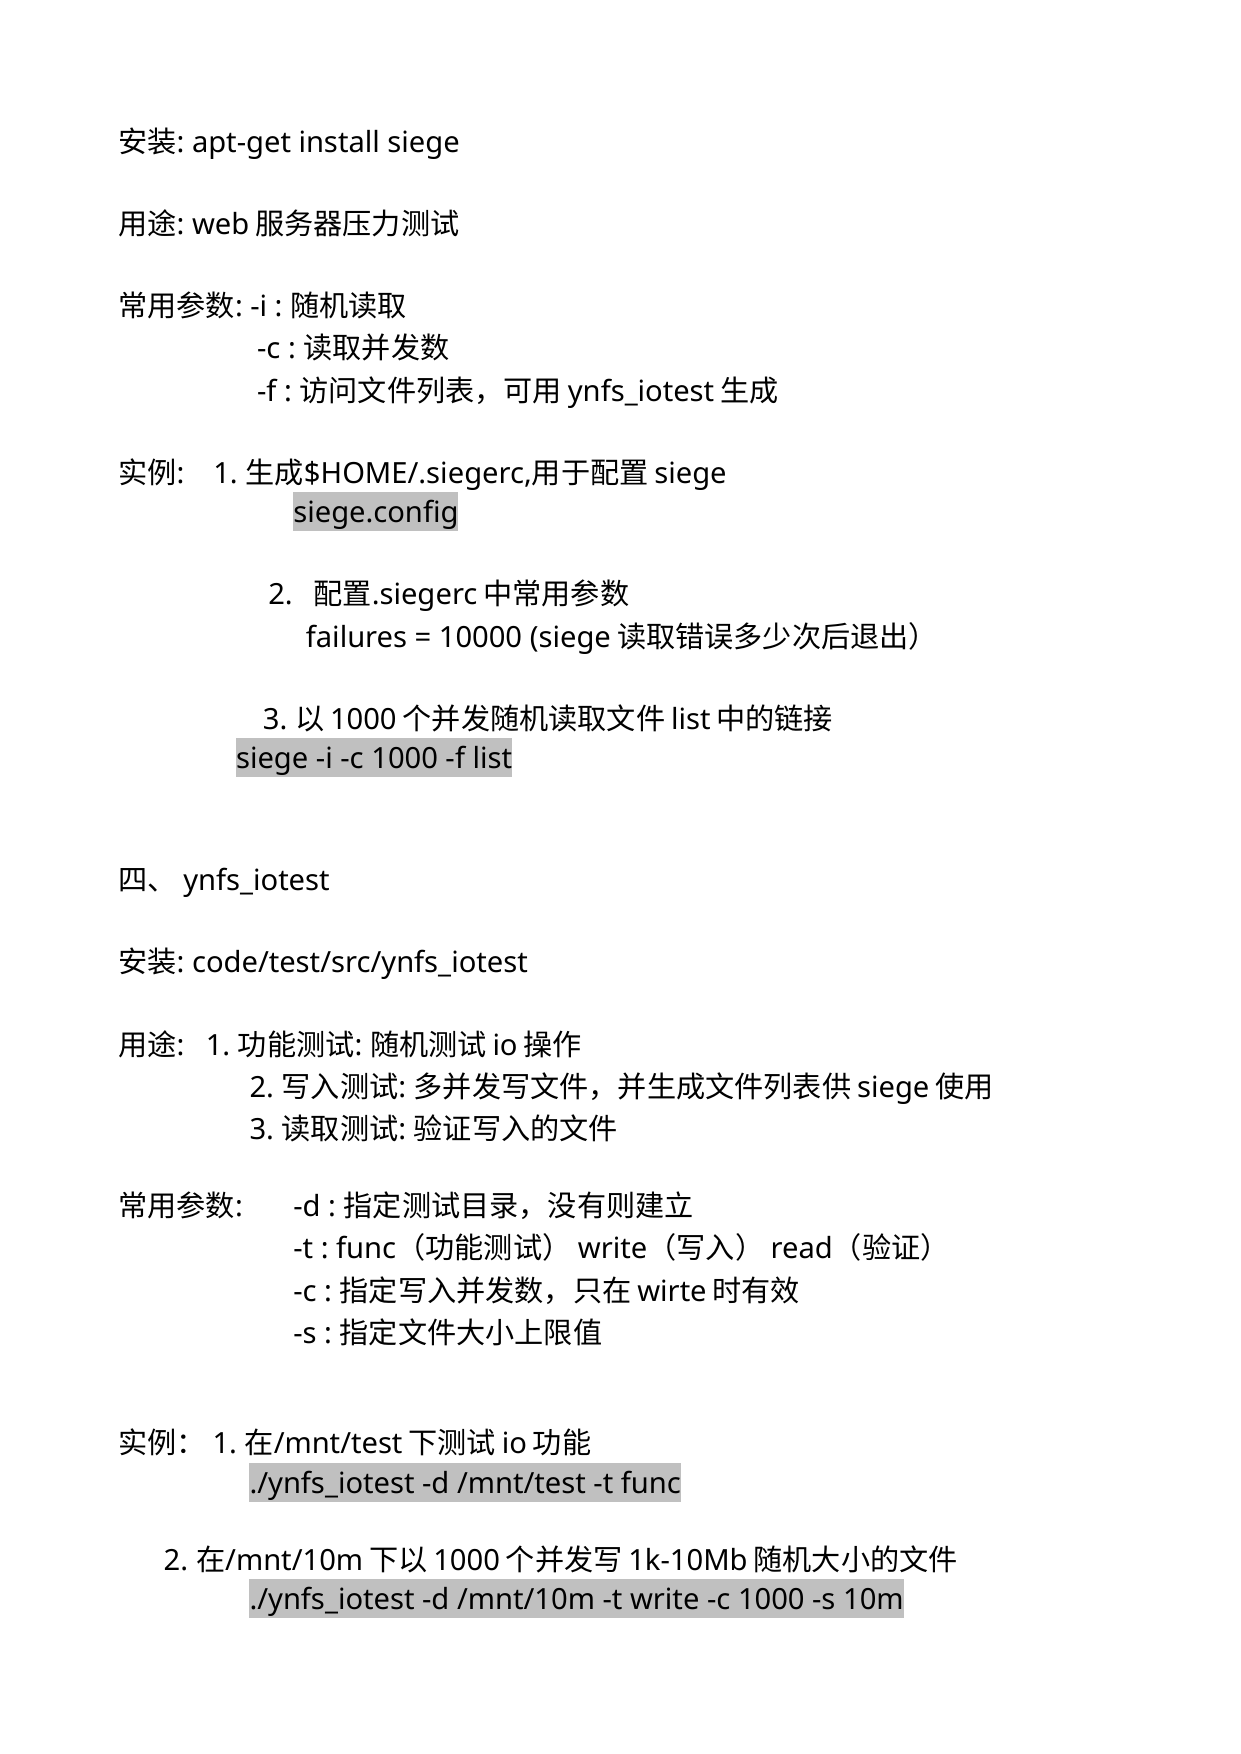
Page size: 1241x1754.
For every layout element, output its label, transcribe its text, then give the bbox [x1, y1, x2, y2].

list 2. 在/mnt/10m下以1000个并发写1k-10Mb随机大小的文件 [118, 1536, 1122, 1578]
text 四、 ynfs_iotest [118, 857, 1122, 899]
text 用途: 1. 功能测试: 随机测试io操作 [118, 1021, 1122, 1063]
list 3. 读取测试: 验证写入的文件 [118, 1106, 1122, 1148]
text -s : 指定文件大小上限值 [118, 1309, 1122, 1352]
text 常用参数: -i : 随机读取 [118, 282, 1122, 325]
text 常用参数: -d : 指定测试目录，没有则建立 [118, 1182, 1122, 1225]
text -t : func（功能测试） write（写入） read（验证） [118, 1225, 1122, 1267]
text 用途: web服务器压力测试 [118, 200, 1122, 243]
text siege.config [118, 492, 1122, 531]
list failures = 10000 (siege读取错误多少次后退出） [268, 613, 1122, 656]
text 2. 写入测试: 多并发写文件，并生成文件列表供siege使用 [118, 1063, 1122, 1106]
list siege -i -c 1000 -f list [168, 738, 1122, 777]
list 3. 以1000个并发随机读取文件list中的链接 [168, 695, 1122, 738]
text ./ynfs_iotest -d /mnt/10m -t write -c 1000 -s 10m [118, 1578, 1122, 1618]
text -c : 指定写入并发数，只在wirte时有效 [118, 1267, 1122, 1309]
text ./ynfs_iotest -d /mnt/test -t func [118, 1462, 1122, 1502]
text 实例： 1. 在/mnt/test下测试io功能 [118, 1420, 1122, 1462]
text -c : 读取并发数 [118, 325, 1122, 367]
text 安装: apt-get install siege [118, 118, 1122, 161]
text -f : 访问文件列表，可用ynfs_iotest生成 [118, 367, 1122, 409]
text 安装: code/test/src/ynfs_iotest [118, 939, 1122, 981]
text 实例: 1. 生成$HOME/.siegerc,用于配置siege [118, 449, 1122, 492]
list 配置.siegerc中常用参数 [268, 571, 1122, 613]
